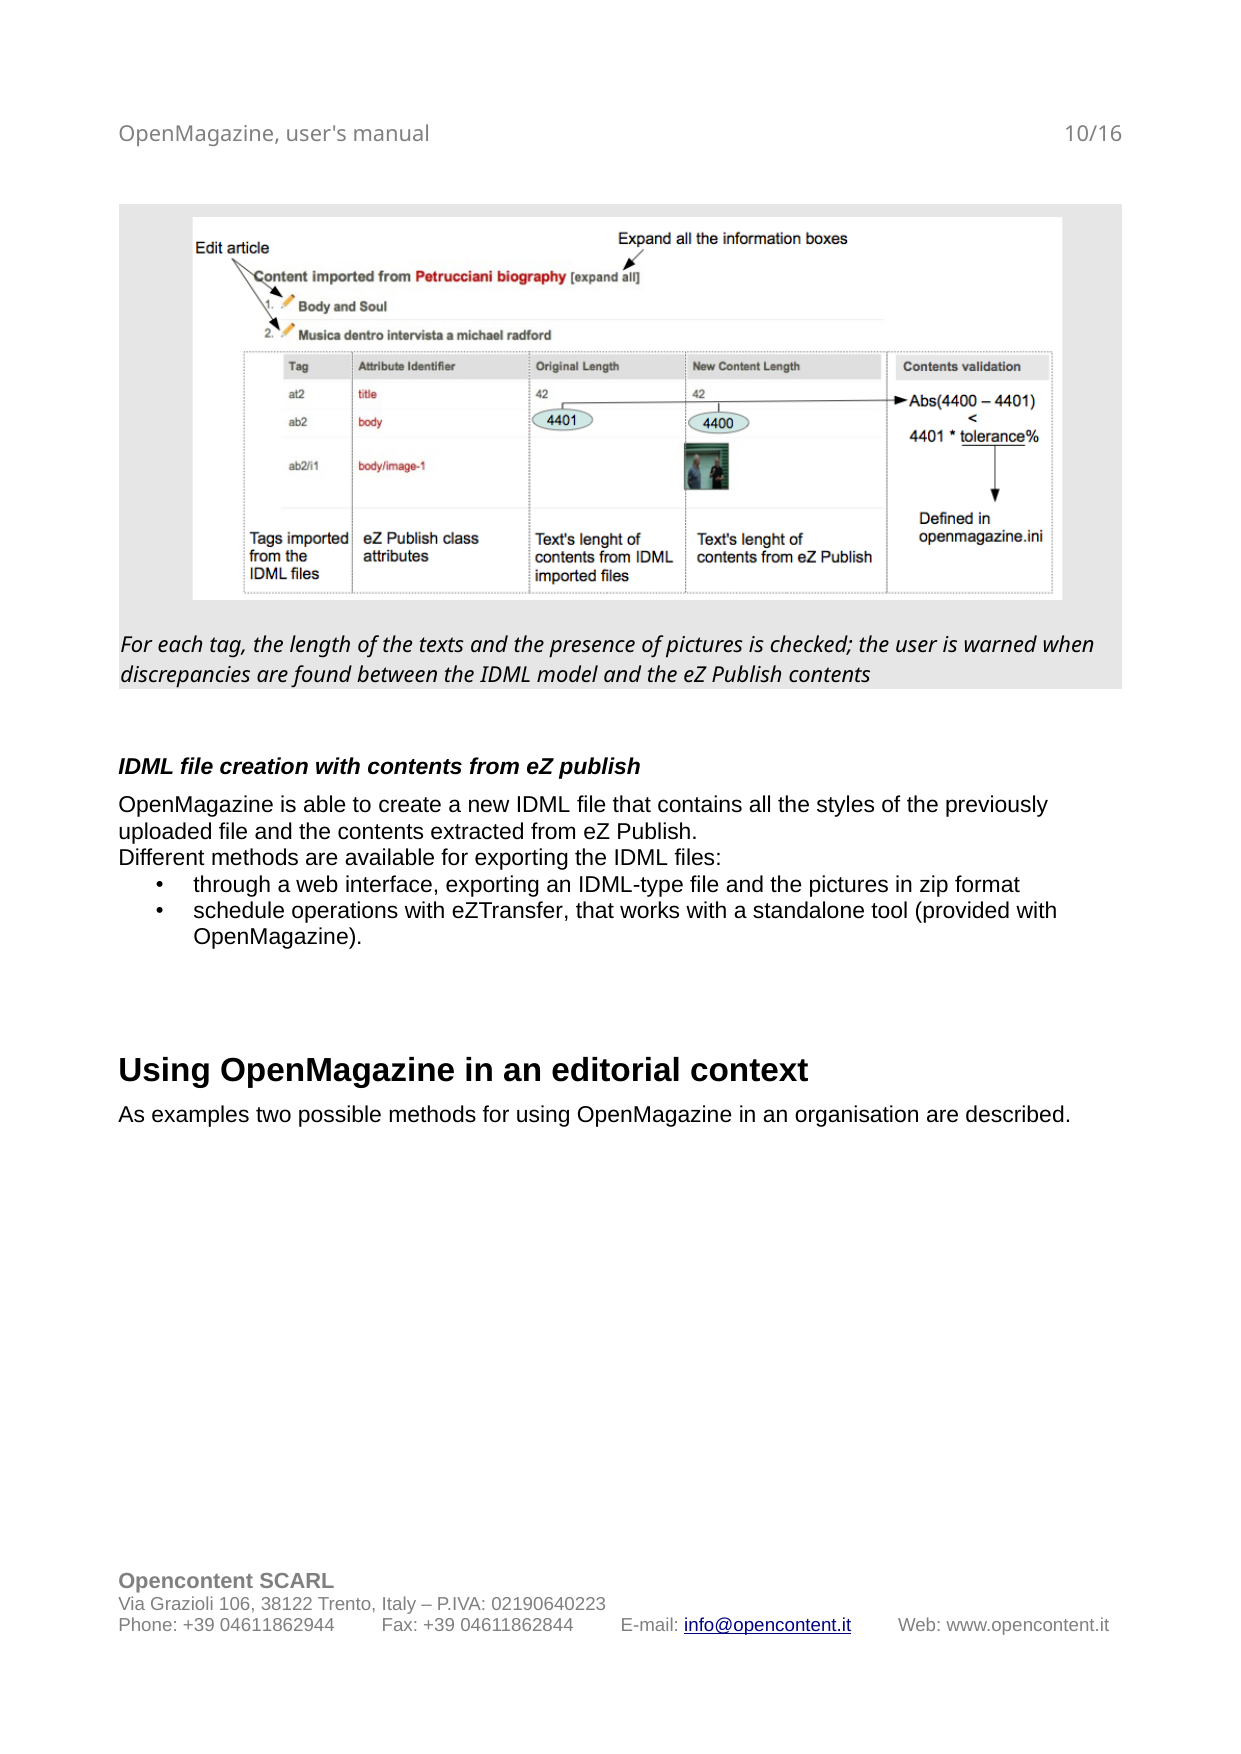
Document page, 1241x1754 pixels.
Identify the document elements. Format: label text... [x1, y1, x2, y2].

subtitle IDML file creation with contents from eZ publish [118, 753, 1122, 779]
text As examples two possible methods for using OpenMagazine in an organisation are described. [118, 1101, 1122, 1128]
text OpenMagazine is able to create a new IDML file that contains all the styles of the previously uploaded file and the contents extracted from eZ Publish. [118, 791, 1122, 844]
text For each tag, the length of the texts and the presence of pictures is checked; the user is warned when discrepancies are found between the IDML model and the eZ Publish contents [120, 218, 1120, 687]
picture [192, 217, 1063, 600]
subtitle Using OpenMagazine in an editorial context [118, 1051, 1122, 1089]
list schedule operations with eZTransfer, that works with a standalone tool (provided with OpenMagazine). [156, 897, 1122, 949]
list through a web interface, exporting an IDML-type file and the pictures in zip format [156, 871, 1122, 897]
text Different methods are available for exporting the IDML files: [118, 844, 1122, 871]
